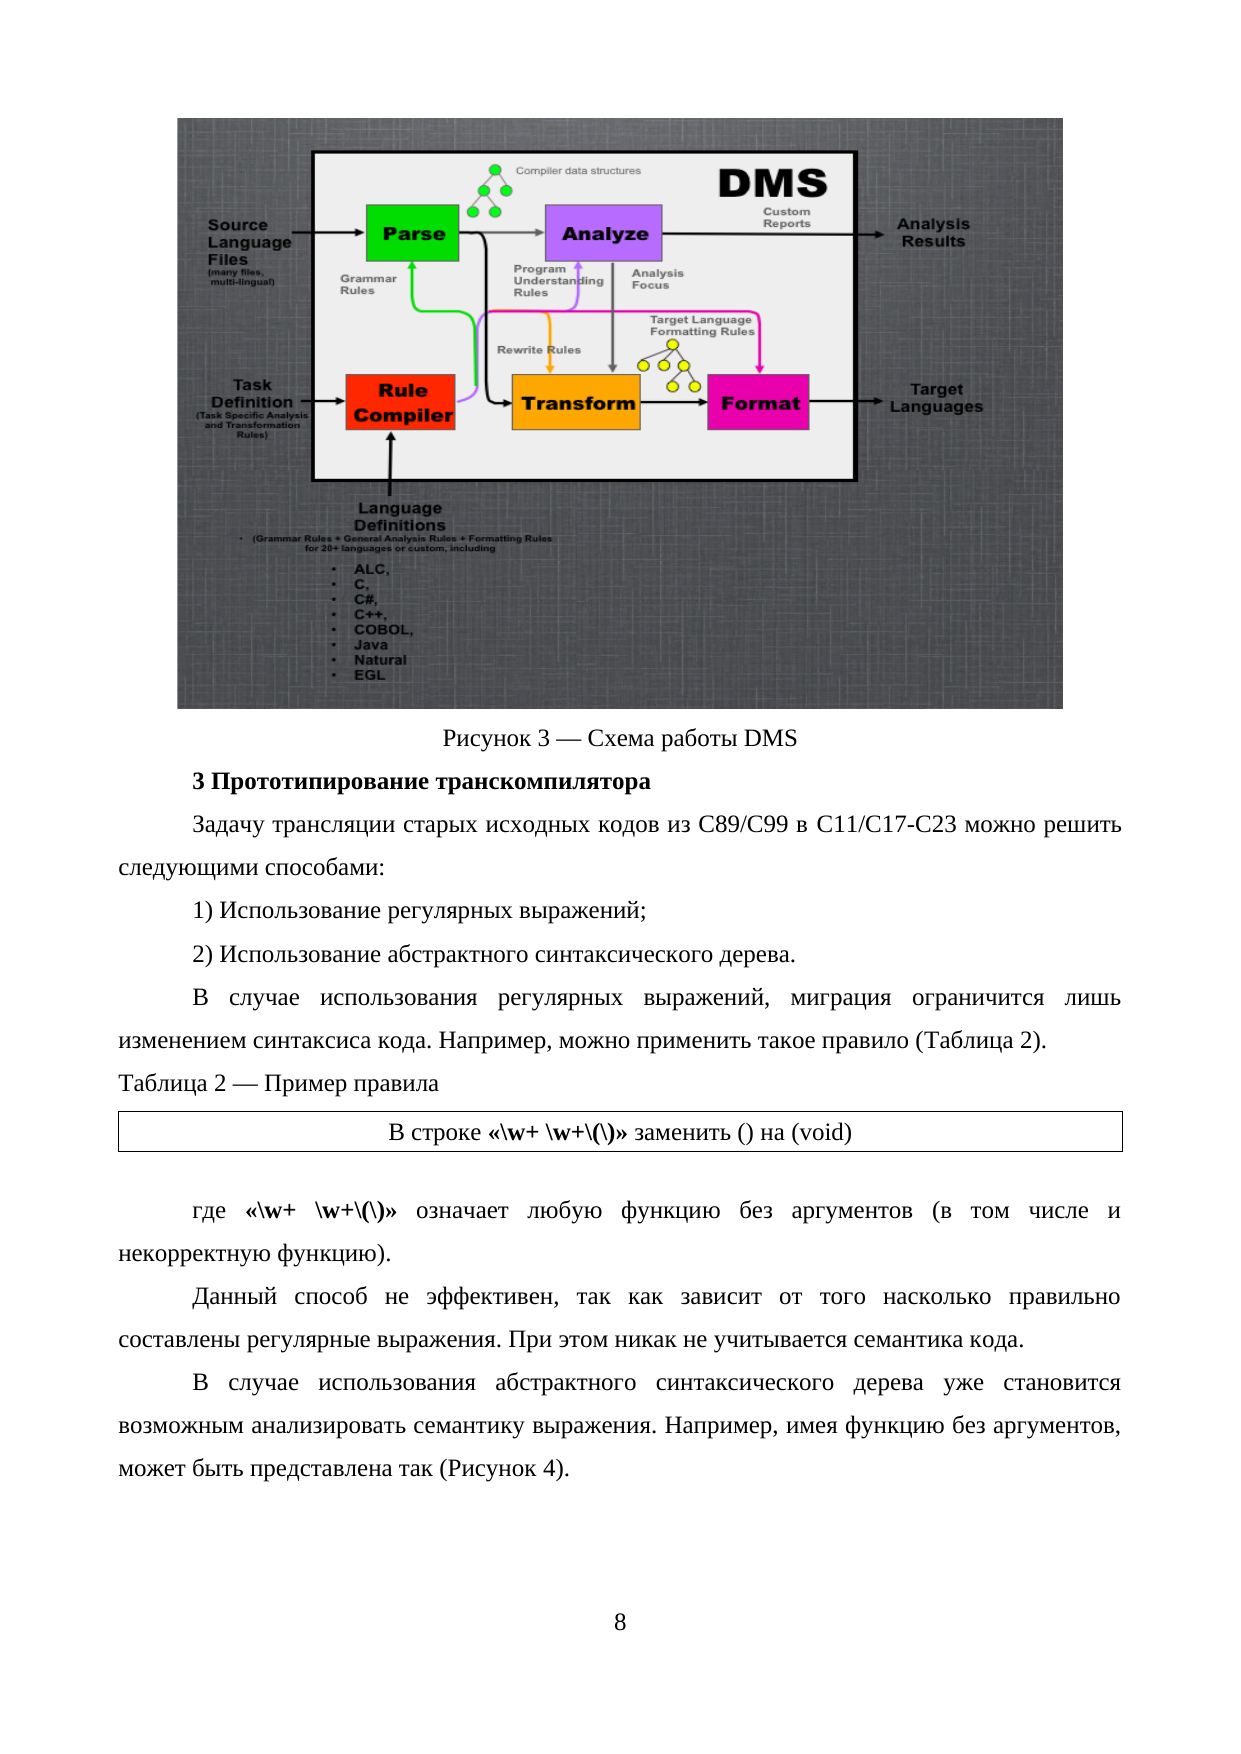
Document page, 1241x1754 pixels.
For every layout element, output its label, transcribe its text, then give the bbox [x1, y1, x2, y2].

table_header В строке «\w+ \w+\(\)» заменить () на (void) [119, 1112, 1122, 1151]
text В случае использования абстрактного синтаксического дерева уже становится возможным анализировать семантику выражения. Например, имея функцию без аргументов, может быть представлена так (Рисунок 4). [118, 1367, 1122, 1482]
text 2) Использование абстрактного синтаксического дерева. [118, 939, 1122, 967]
text Рисунок 3 — Схема работы DMS [118, 118, 1122, 752]
subtitle 3 Прототипирование транскомпилятора [118, 766, 1122, 795]
text 1) Использование регулярных выражений; [118, 896, 1122, 924]
text где «\w+ \w+\(\)» означает любую функцию без аргументов (в том числе и некорректную функцию). [118, 1195, 1122, 1267]
text В случае использования регулярных выражений, миграция ограничится лишь изменением синтаксиса кода. Например, можно применить такое правило (Таблица 2). [118, 982, 1122, 1054]
picture [177, 118, 1063, 709]
text Задачу трансляции старых исходных кодов из С89/С99 в C11/C17-C23 можно решить следующими способами: [118, 809, 1122, 881]
text Данный способ не эффективен, так как зависит от того насколько правильно составлены регулярные выражения. При этом никак не учитывается семантика кода. [118, 1281, 1122, 1353]
text Таблица 2 — Пример правила [118, 1068, 1122, 1097]
